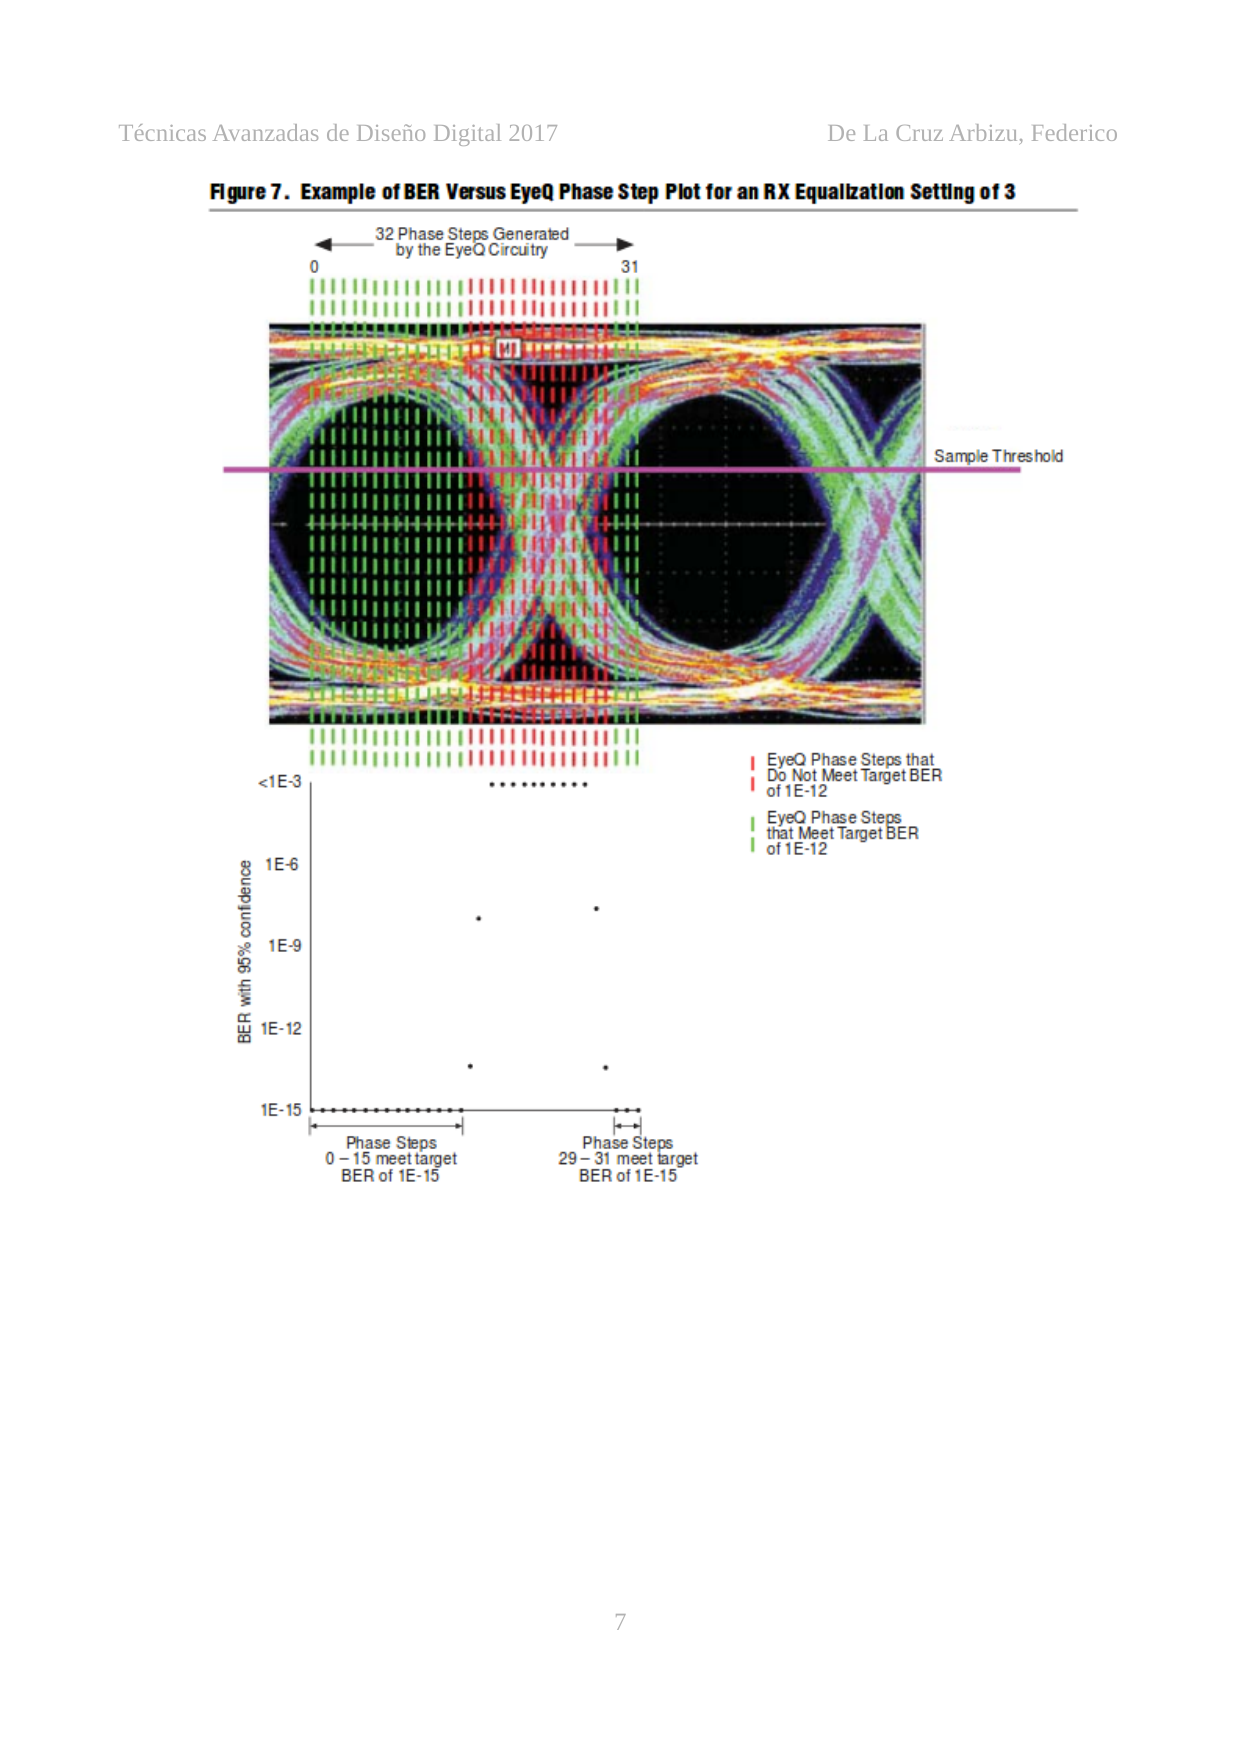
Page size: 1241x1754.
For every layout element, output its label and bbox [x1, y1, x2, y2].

picture [135, 176, 1105, 1185]
